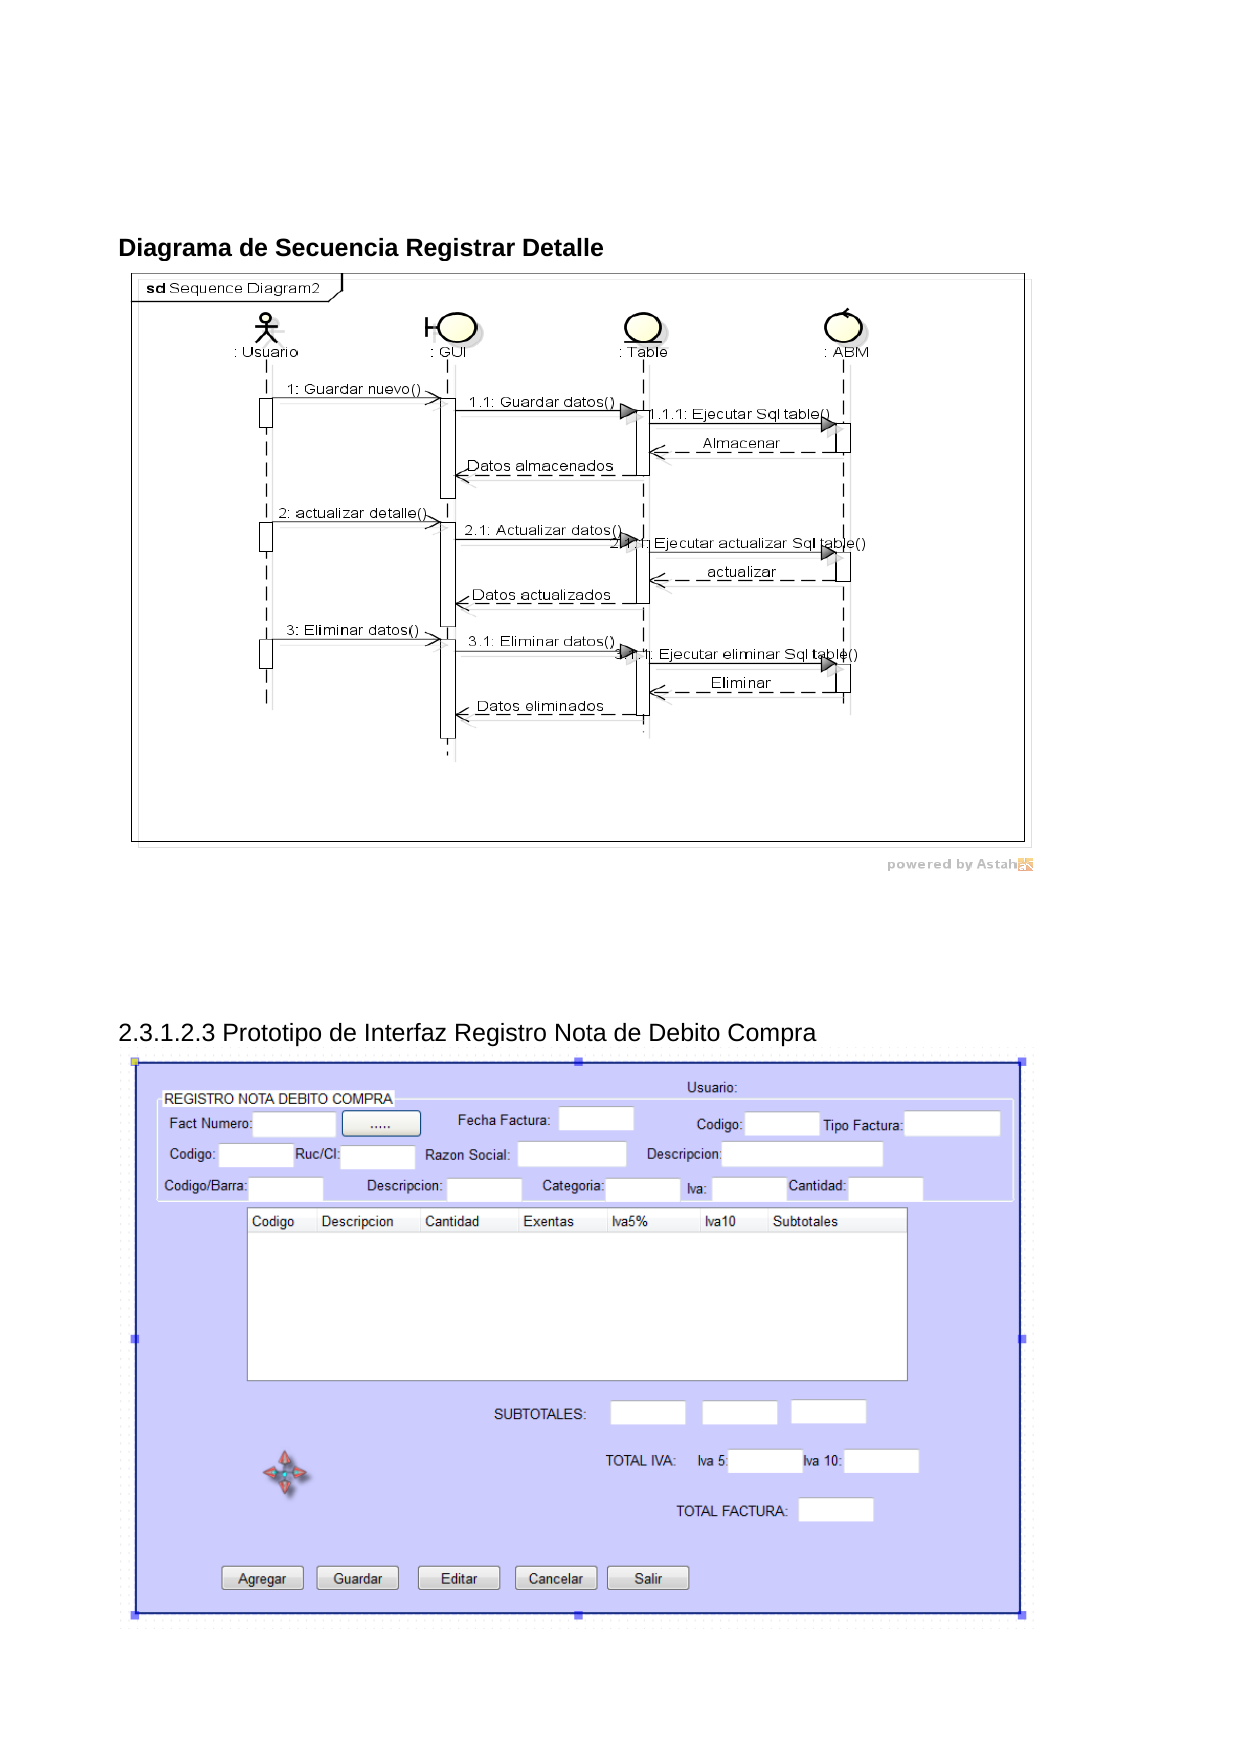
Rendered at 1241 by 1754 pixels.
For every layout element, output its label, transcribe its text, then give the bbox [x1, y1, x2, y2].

text 2.3.1.2.3 Prototipo de Interfaz Registro Nota de Debito Compra [118, 1018, 1122, 1047]
text Diagrama de Secuencia Registrar Detalle [118, 233, 1122, 262]
